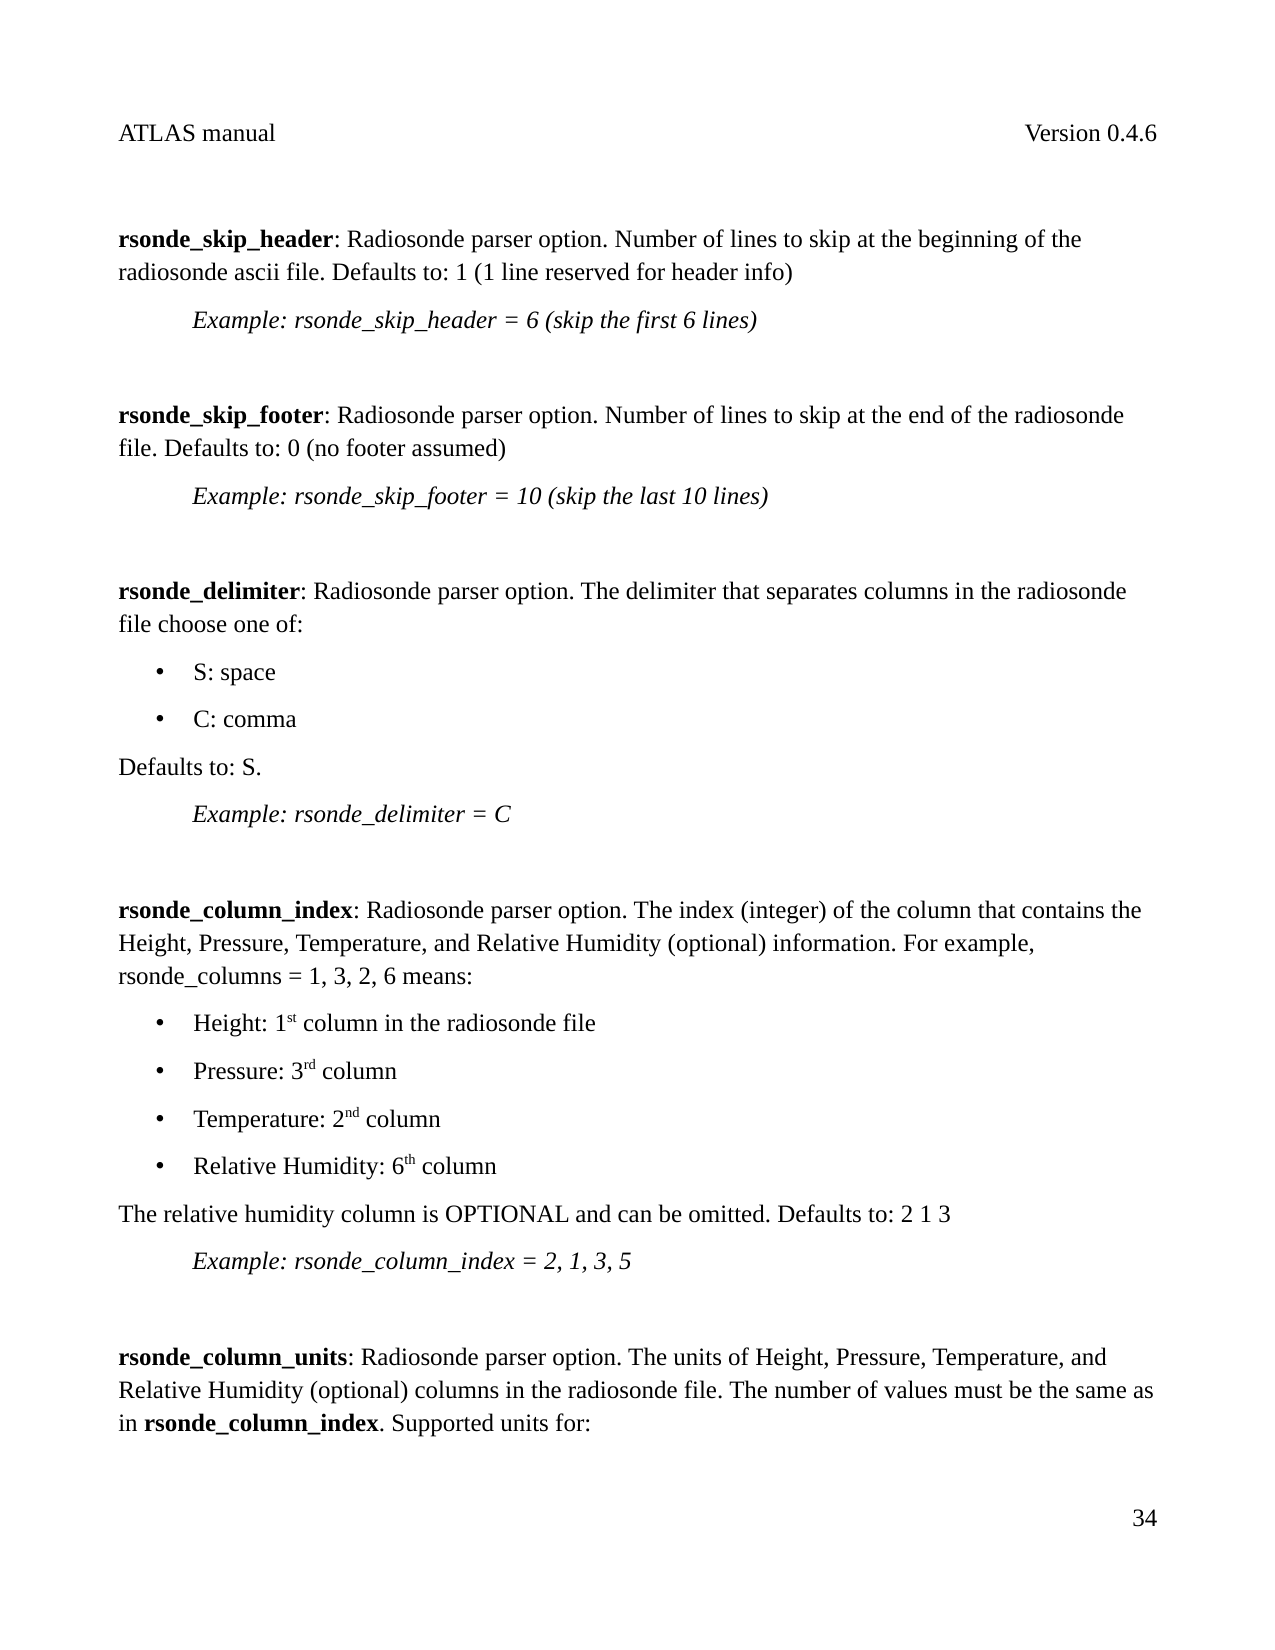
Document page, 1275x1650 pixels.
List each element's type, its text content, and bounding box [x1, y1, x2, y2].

list S: space [156, 657, 1157, 686]
text Defaults to: S. [118, 752, 1157, 781]
text The relative humidity column is OPTIONAL and can be omitted. Defaults to: 2 1 3 [118, 1199, 1157, 1228]
list Temperature: 2nd column [156, 1104, 1157, 1132]
list Relative Humidity: 6th column [156, 1151, 1157, 1180]
text rsonde_skip_header: Radiosonde parser option. Number of lines to skip at the beginning of the radiosonde ascii file. Defaults to: 1 (1 line reserved for header info) [118, 224, 1157, 286]
text Example: rsonde_skip_header = 6 (skip the first 6 lines) [118, 305, 1157, 334]
text rsonde_column_units: Radiosonde parser option. The units of Height, Pressure, Temperature, and Relative Humidity (optional) columns in the radiosonde file. The number of values must be the same as in rsonde_column_index. Supported units for: [118, 1342, 1157, 1436]
text Example: rsonde_skip_footer = 10 (skip the last 10 lines) [118, 481, 1157, 510]
list Pressure: 3rd column [156, 1056, 1157, 1085]
list C: comma [156, 704, 1157, 733]
text rsonde_delimiter: Radiosonde parser option. The delimiter that separates columns in the radiosonde file choose one of: [118, 576, 1157, 638]
text Example: rsonde_column_index = 2, 1, 3, 5 [118, 1246, 1157, 1275]
text Example: rsonde_delimiter = C [118, 799, 1157, 828]
list Height: 1st column in the radiosonde file [156, 1008, 1157, 1037]
text rsonde_column_index: Radiosonde parser option. The index (integer) of the column that contains the Height, Pressure, Temperature, and Relative Humidity (optional) information. For example, rsonde_columns = 1, 3, 2, 6 means: [118, 895, 1157, 989]
text rsonde_skip_footer: Radiosonde parser option. Number of lines to skip at the end of the radiosonde file. Defaults to: 0 (no footer assumed) [118, 400, 1157, 462]
